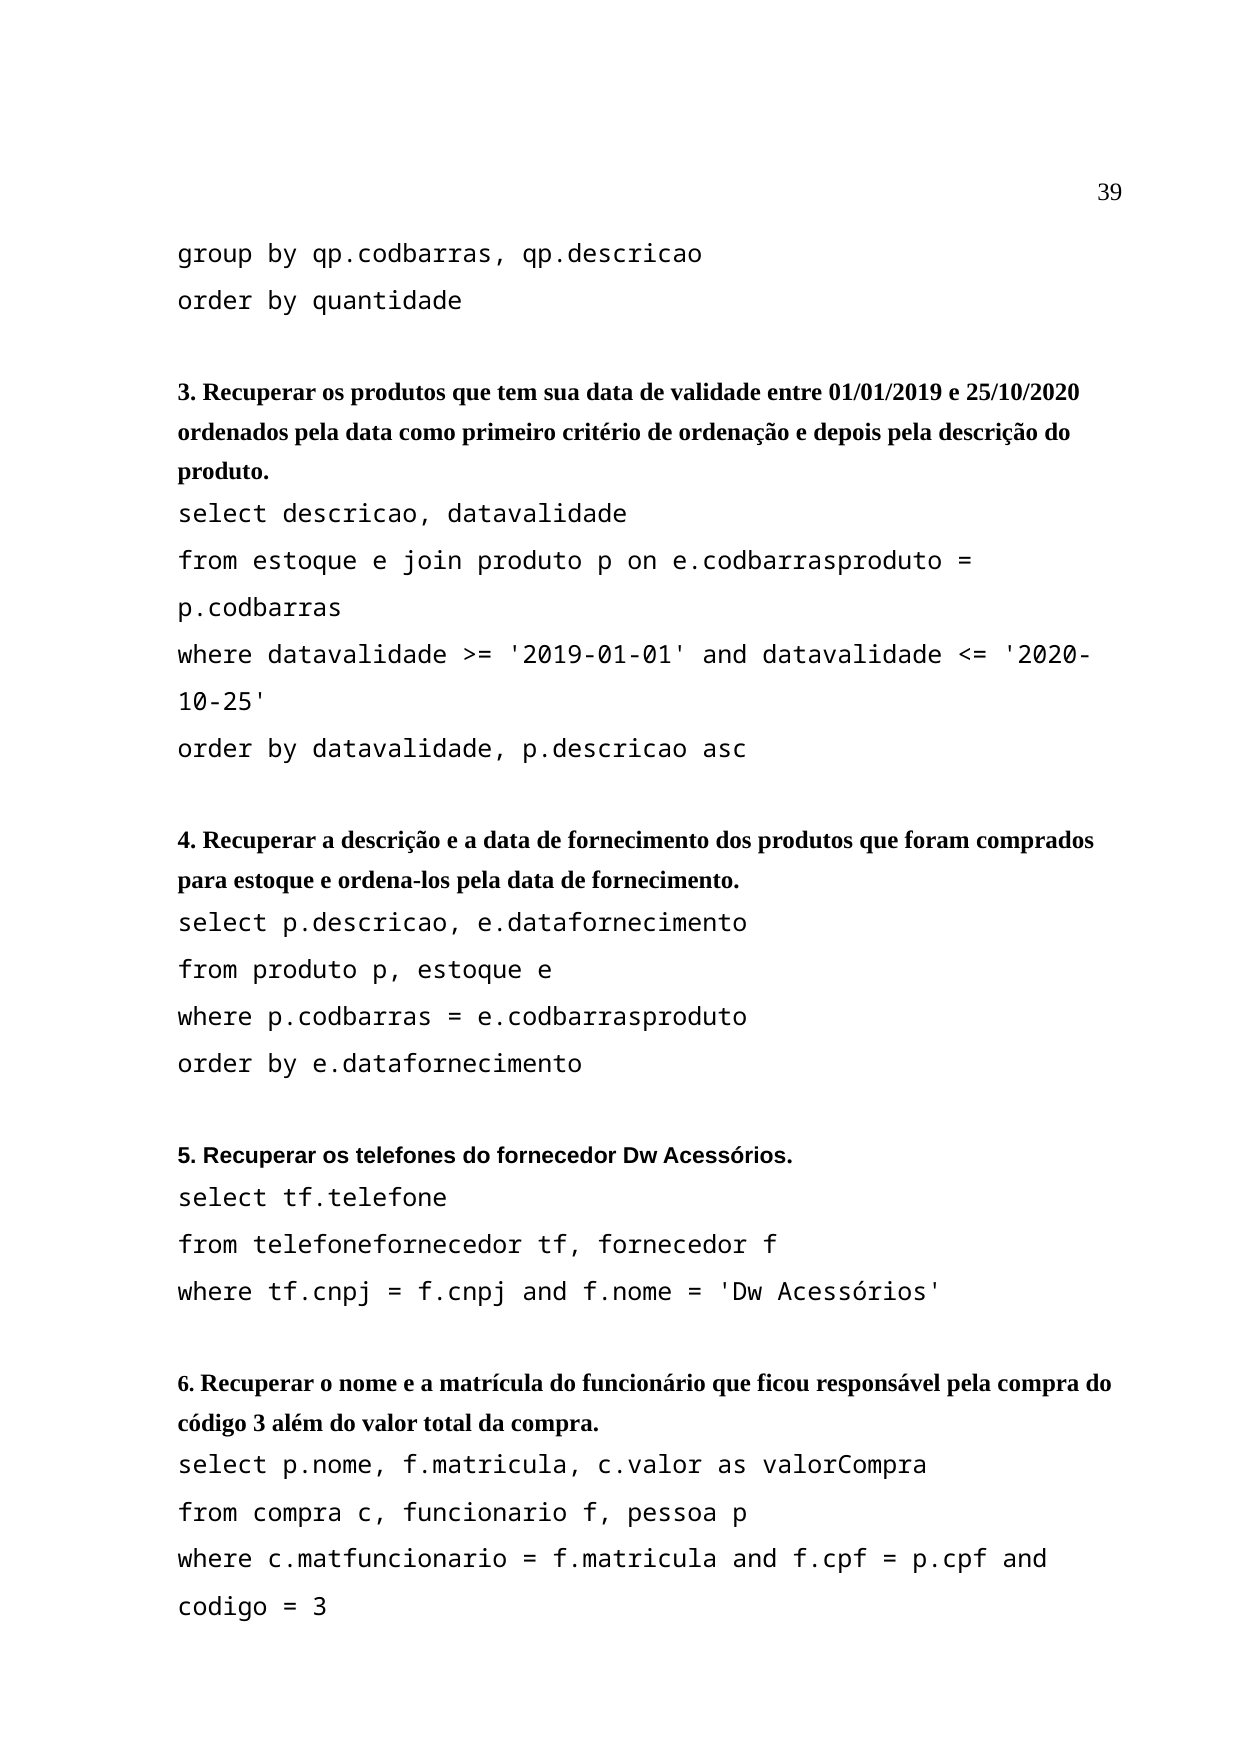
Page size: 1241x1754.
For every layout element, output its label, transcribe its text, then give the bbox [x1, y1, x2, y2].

text 6. Recuperar o nome e a matrícula do funcionário que ficou responsável pela compra do código 3 além do valor total da compra. [177, 1368, 1122, 1436]
text select p.nome, f.matricula, c.valor as valorCompra [177, 1447, 1122, 1481]
text where p.codbarras = e.codbarrasproduto [177, 998, 1122, 1032]
text select tf.telefone [177, 1179, 1122, 1213]
text where c.matfuncionario = f.matricula and f.cpf = p.cpf and codigo = 3 [177, 1541, 1122, 1622]
text from estoque e join produto p on e.codbarrasproduto = p.codbarras [177, 543, 1122, 624]
text group by qp.codbarras, qp.descricao [177, 235, 1122, 269]
text from telefonefornecedor tf, fornecedor f [177, 1226, 1122, 1261]
text where datavalidade >= '2019-01-01' and datavalidade <= '2020-10-25' [177, 637, 1122, 718]
text order by quantidade [177, 282, 1122, 316]
text 4. Recuperar a descrição e a data de fornecimento dos produtos que foram comprados para estoque e ordena-los pela data de fornecimento. [177, 825, 1122, 893]
text order by e.datafornecimento [177, 1045, 1122, 1079]
text where tf.cnpj = f.cnpj and f.nome = 'Dw Acessórios' [177, 1273, 1122, 1307]
text select descricao, datavalidade [177, 496, 1122, 530]
text from produto p, estoque e [177, 951, 1122, 985]
text order by datavalidade, p.descricao asc [177, 731, 1122, 765]
text 5. Recuperar os telefones do fornecedor Dw Acessórios. [177, 1140, 1122, 1169]
text select p.descricao, e.datafornecimento [177, 904, 1122, 938]
text 3. Recuperar os produtos que tem sua data de validade entre 01/01/2019 e 25/10/2020 ordenados pela data como primeiro critério de ordenação e depois pela descrição do produto. [177, 377, 1122, 485]
text from compra c, funcionario f, pessoa p [177, 1494, 1122, 1528]
